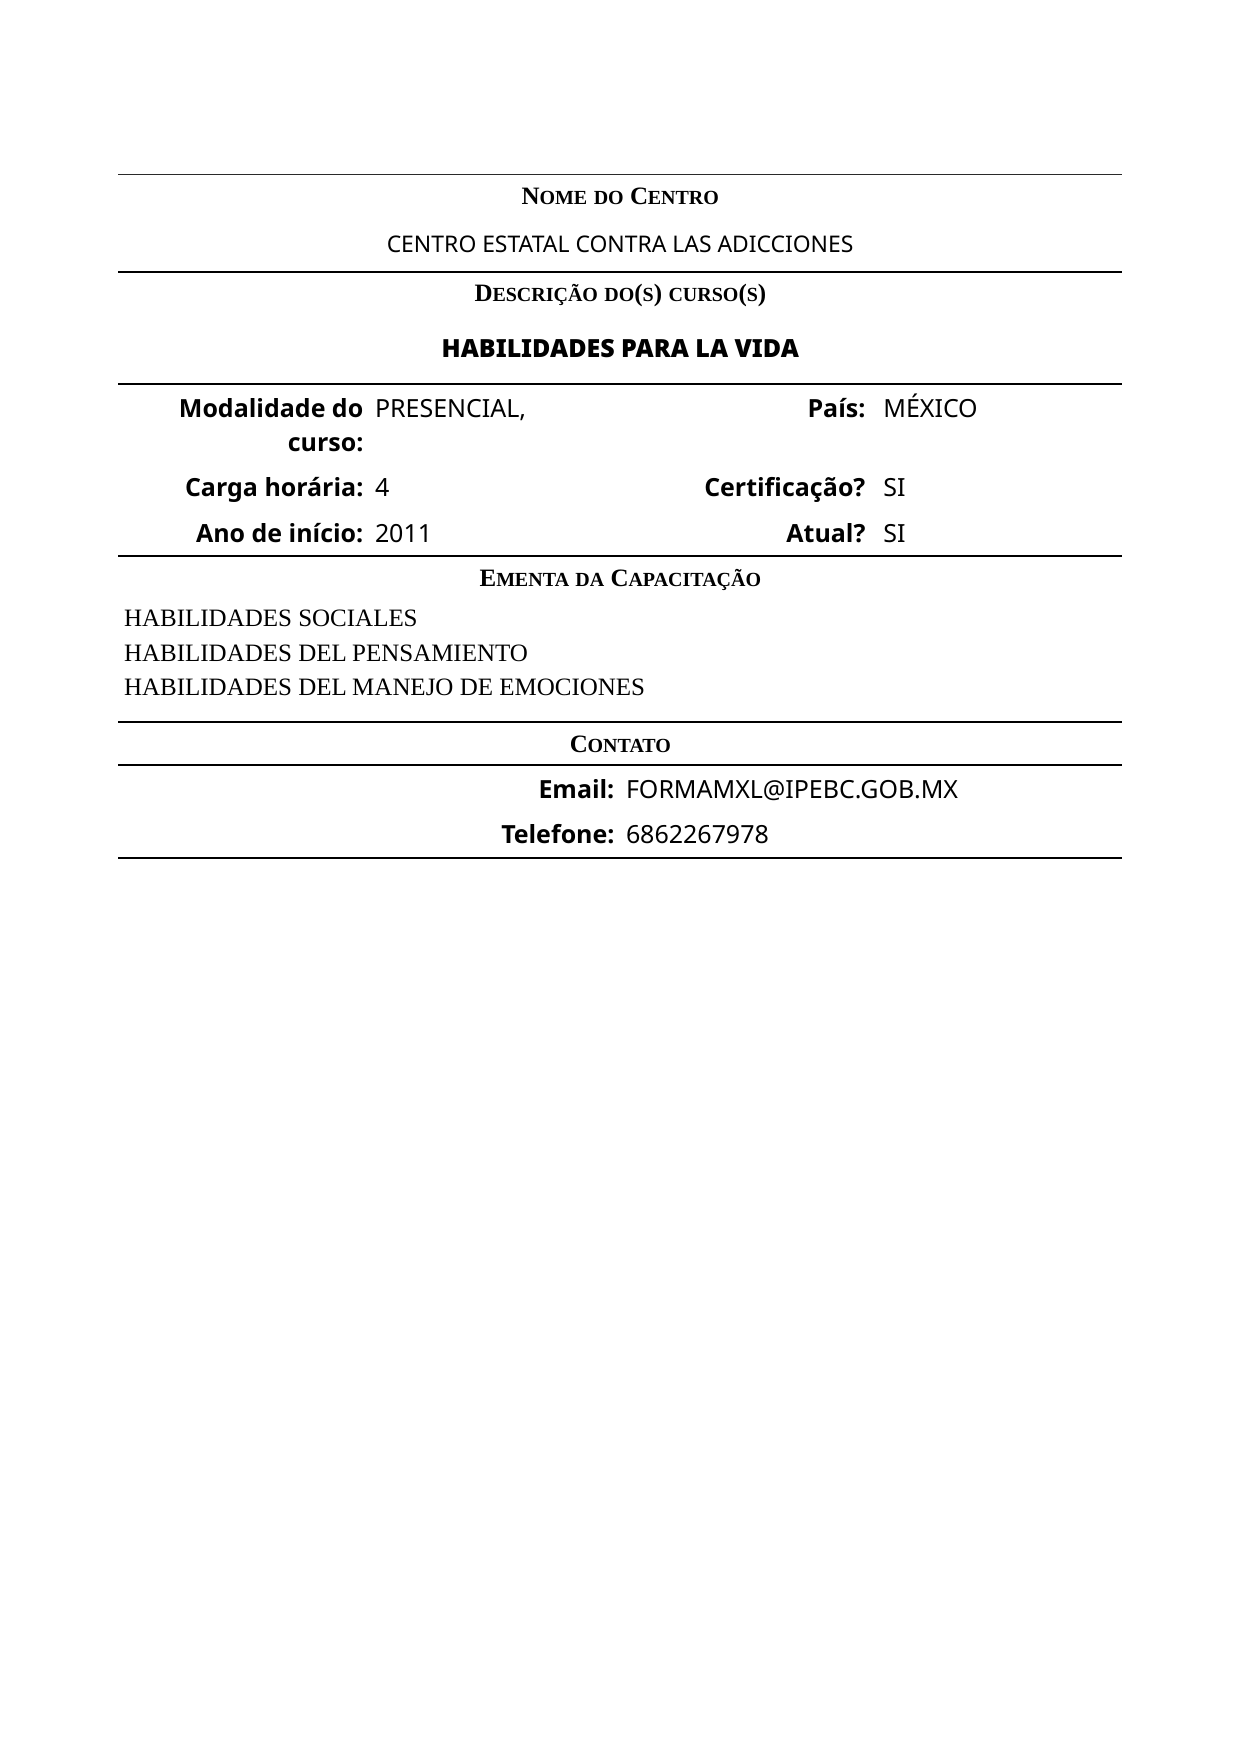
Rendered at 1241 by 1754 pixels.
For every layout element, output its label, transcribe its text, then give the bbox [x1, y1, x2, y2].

table_cell Modalidade do curso: [118, 385, 369, 464]
table_cell Email: [118, 766, 620, 811]
table_cell MÉXICO [871, 385, 1122, 464]
table_cell HABILIDADES SOCIALES HABILIDADES DEL PENSAMIENTO HABILIDADES DEL MANEJO DE EMOCIONES [118, 598, 1122, 721]
table_cell Ano de início: [118, 510, 369, 555]
table_cell 4 [369, 464, 620, 509]
table_cell Telefone: [118, 811, 620, 857]
table_cell 6862267978 [620, 811, 1122, 857]
table_cell CENTRO ESTATAL CONTRA LAS ADICCIONES [118, 216, 1122, 271]
table_cell Certificação? [620, 464, 871, 509]
table_cell Descrição do(s) curso(s) [118, 273, 1122, 313]
table_cell Ementa da Capacitação [118, 557, 1122, 597]
table_cell Atual? [620, 510, 871, 555]
table_cell País: [620, 385, 871, 464]
table_cell SI [871, 464, 1122, 509]
table_cell 2011 [369, 510, 620, 555]
table_cell Carga horária: [118, 464, 369, 509]
table_cell HABILIDADES PARA LA VIDA [118, 313, 1122, 382]
table_cell SI [871, 510, 1122, 555]
table_cell FORMAMXL@IPEBC.GOB.MX [620, 766, 1122, 811]
table_cell PRESENCIAL, [369, 385, 620, 464]
table_cell Contato [118, 723, 1122, 763]
table_header Nome do Centro [118, 176, 1122, 216]
